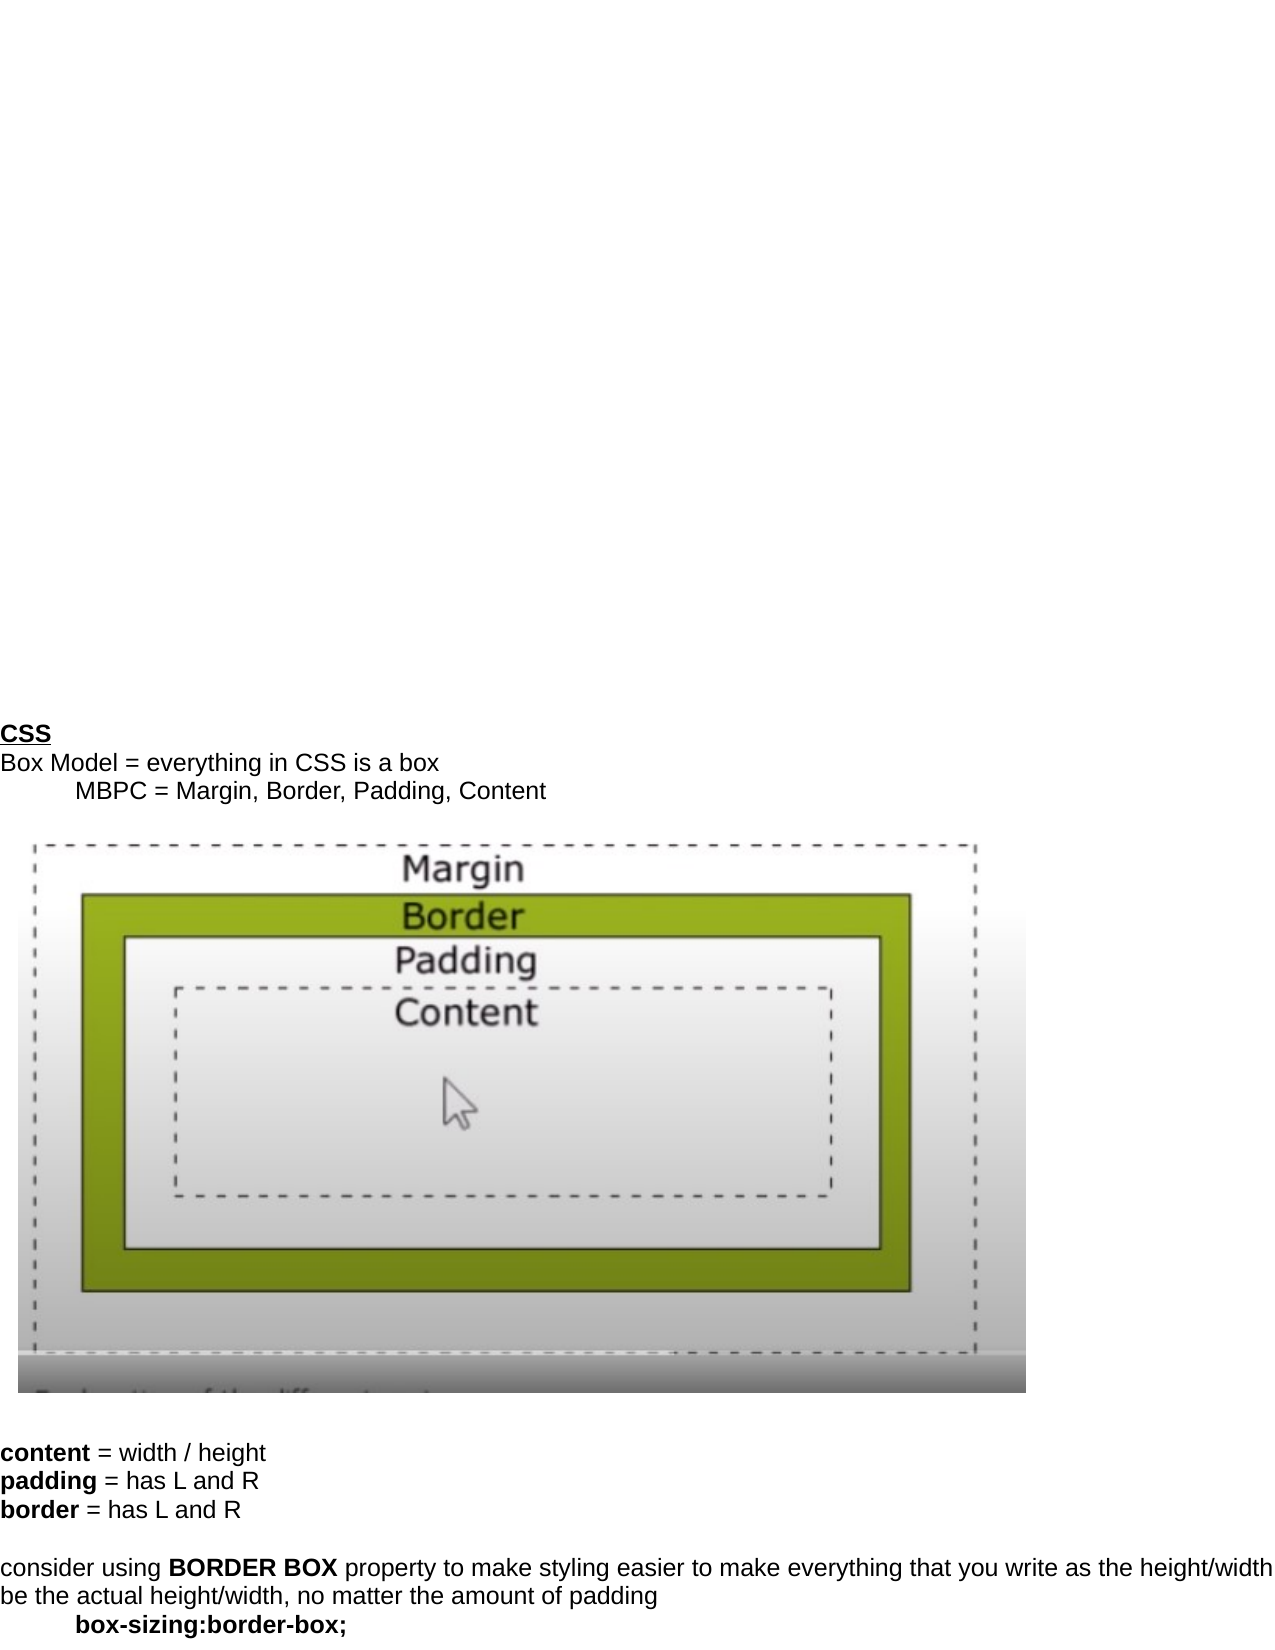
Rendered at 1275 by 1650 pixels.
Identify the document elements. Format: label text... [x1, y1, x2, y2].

text padding = has L and R [0, 1466, 1275, 1495]
text content = width / height [0, 1437, 1275, 1466]
picture [18, 819, 1026, 1393]
text border = has L and R [0, 1495, 1275, 1524]
text consider using BORDER BOX property to make styling easier to make everything that you write as the height/width be the actual height/width, no matter the amount of padding [0, 1552, 1275, 1610]
text Box Model = everything in CSS is a box [0, 747, 1275, 776]
text box-sizing:border-box; [0, 1610, 1275, 1639]
text MBPC = Margin, Border, Padding, Content [0, 776, 1275, 805]
text CSS [0, 719, 1275, 747]
